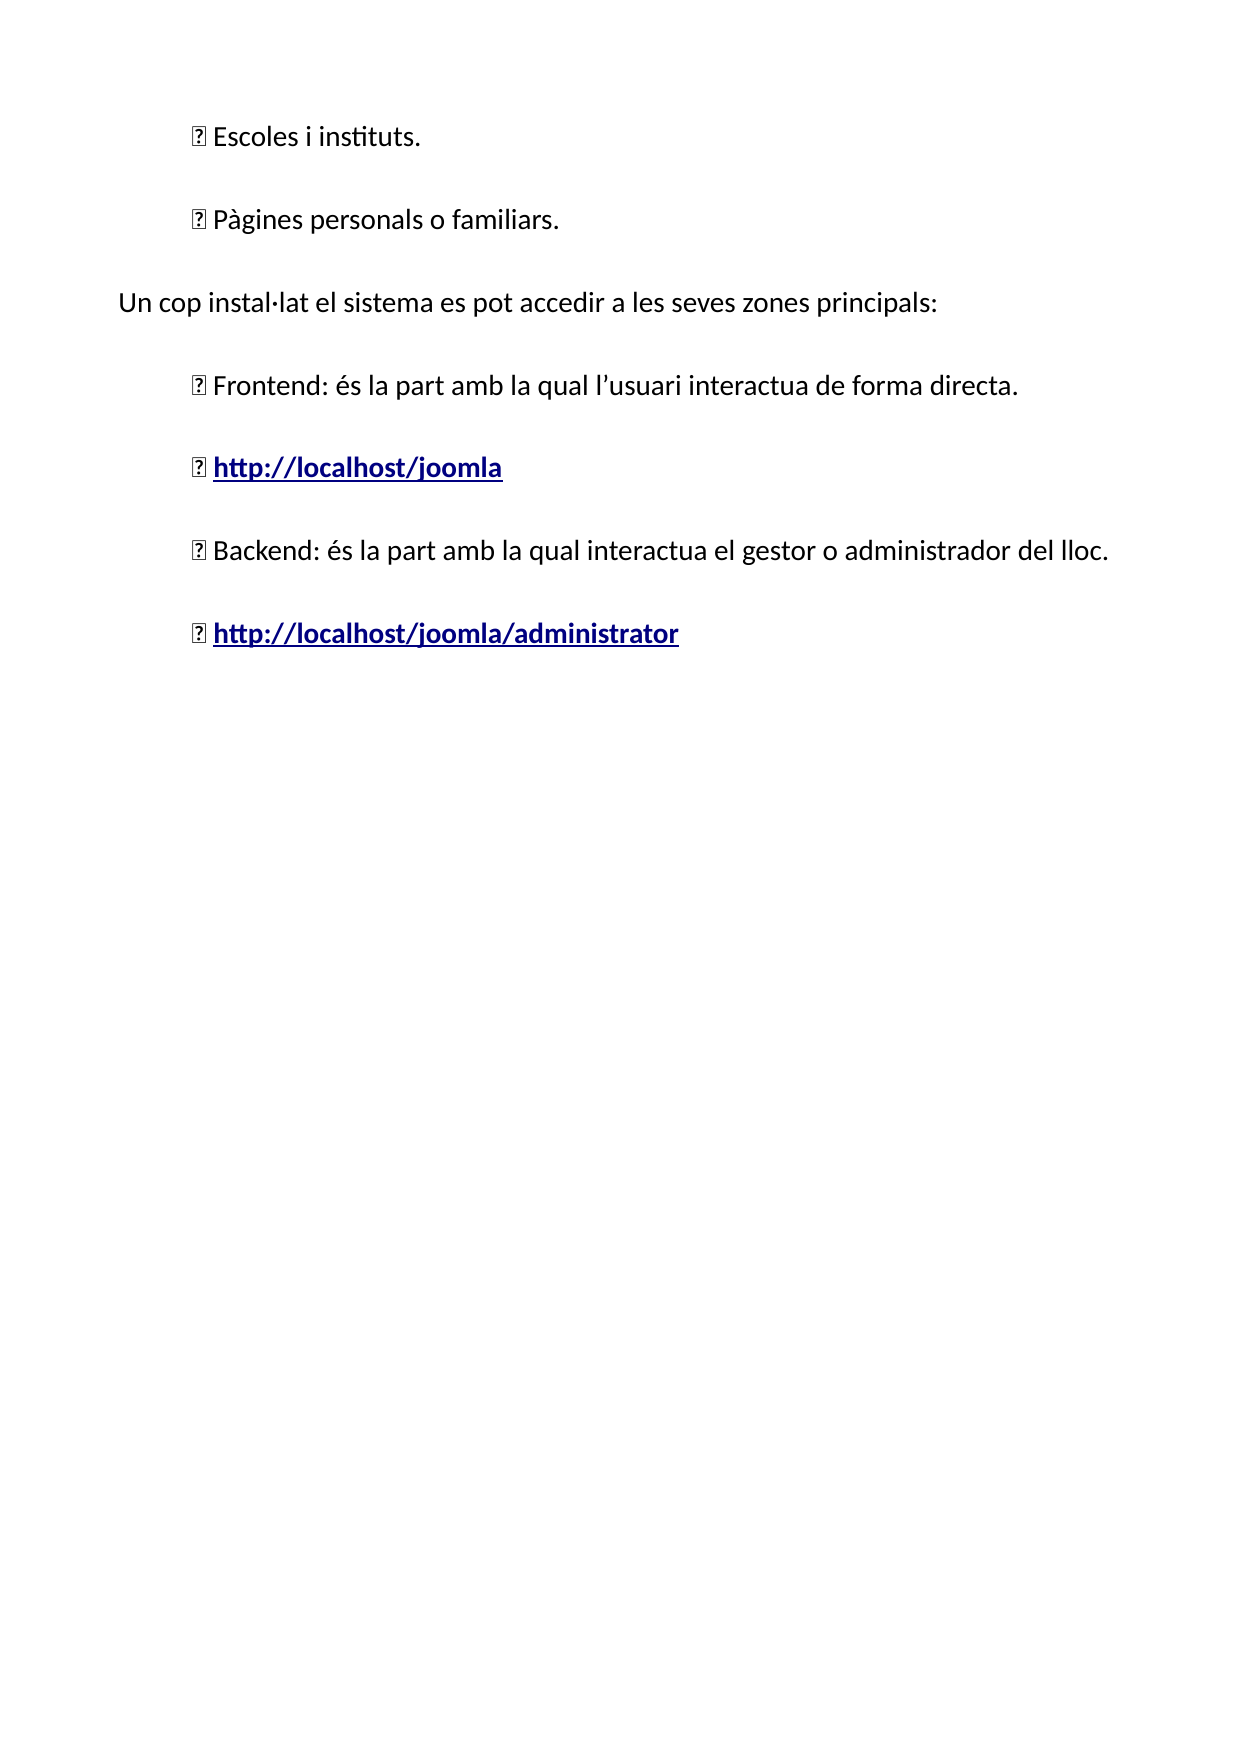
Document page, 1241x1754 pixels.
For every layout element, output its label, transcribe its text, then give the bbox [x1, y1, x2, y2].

text  Frontend: és la part amb la qual l’usuari interactua de forma directa. [118, 367, 1122, 402]
text  Pàgines personals o familiars. [118, 201, 1122, 237]
text  http://localhost/joomla [118, 449, 1122, 485]
text  http://localhost/joomla/administrator [118, 615, 1122, 651]
text Un cop instal·lat el sistema es pot accedir a les seves zones principals: [118, 284, 1122, 319]
text  Escoles i instituts. [118, 118, 1122, 154]
text  Backend: és la part amb la qual interactua el gestor o administrador del lloc. [118, 532, 1122, 568]
